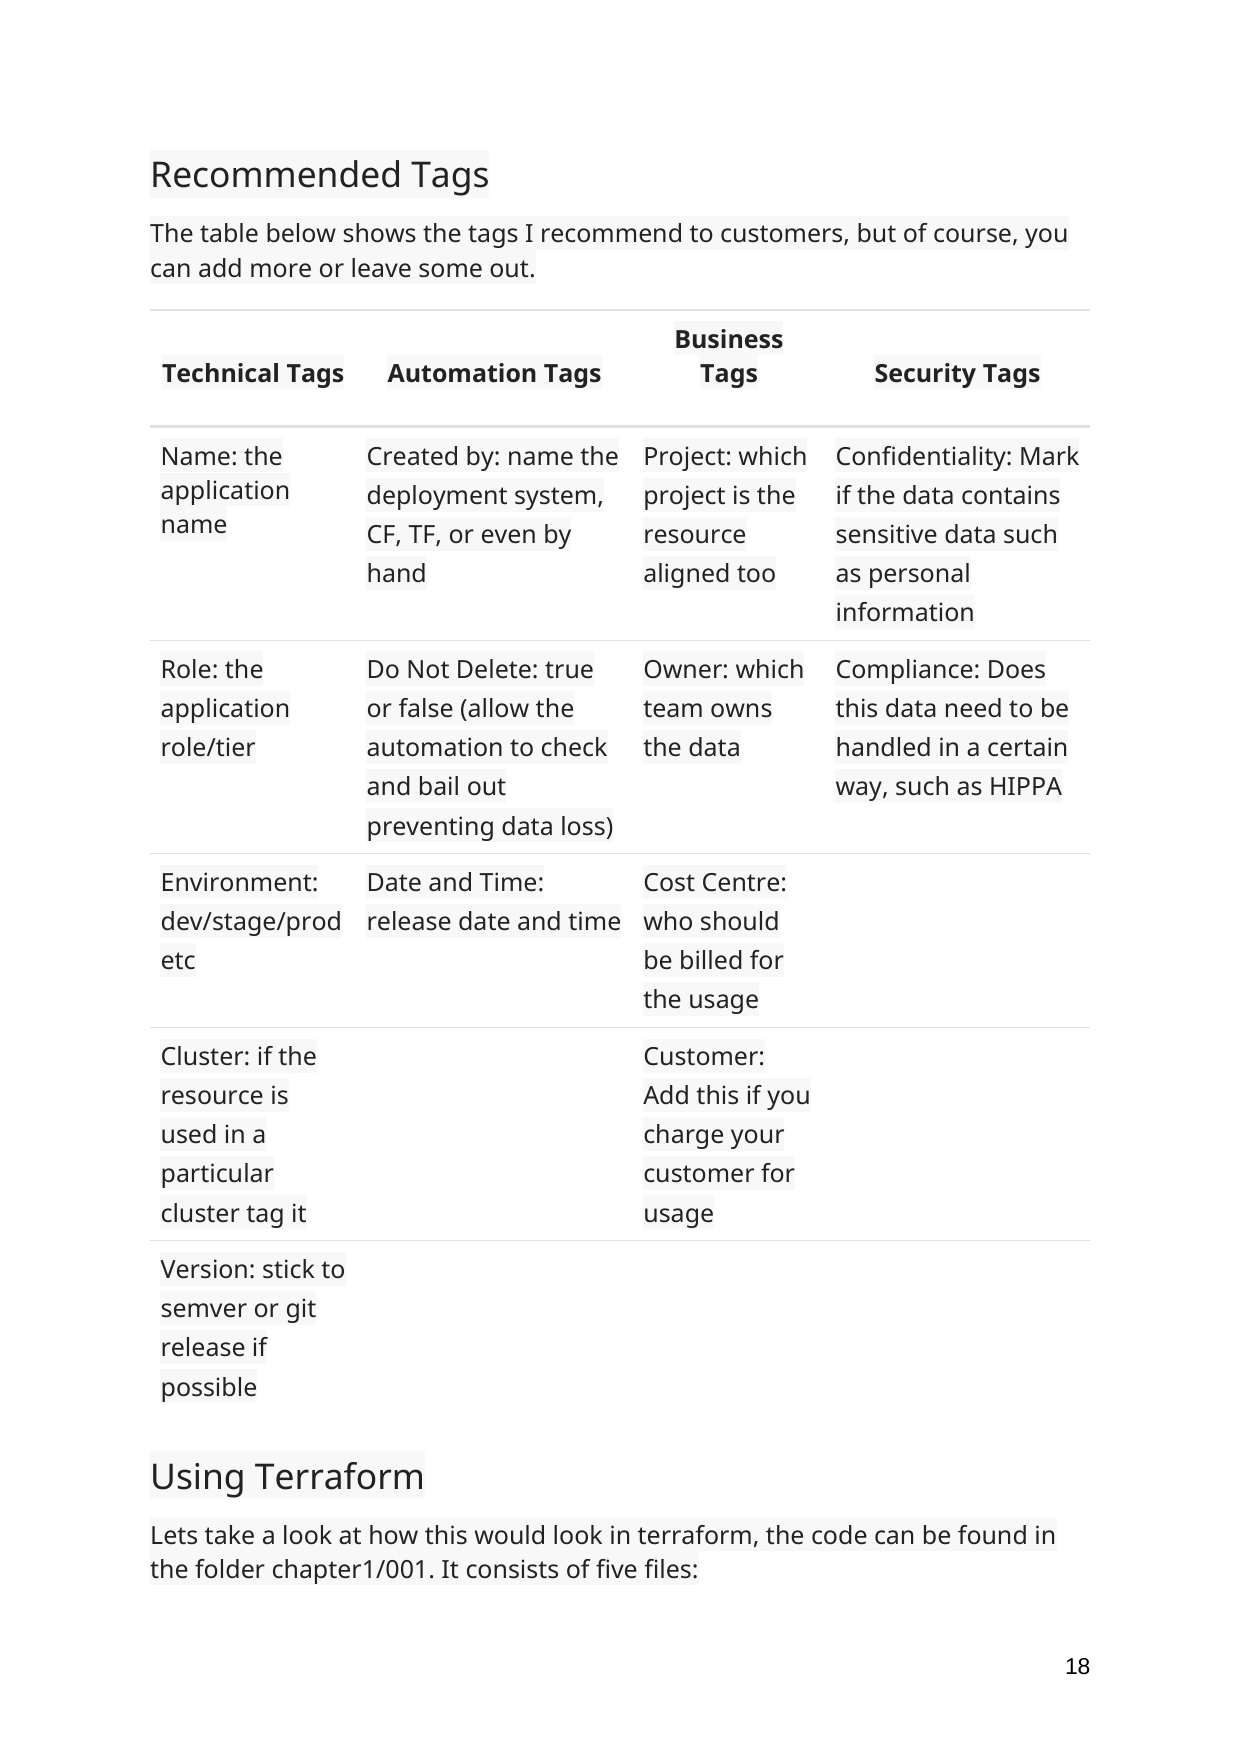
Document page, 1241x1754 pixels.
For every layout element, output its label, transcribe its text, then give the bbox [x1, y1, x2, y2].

table_cell Created by: name the deployment system, CF, TF, or even by hand [356, 428, 633, 639]
table_header Technical Tags [150, 311, 356, 425]
table_cell Role: the application role/tier [150, 641, 356, 853]
table_cell [825, 1241, 1090, 1414]
table_cell Do Not Delete: true or false (allow the automation to check and bail out preventing data loss) [356, 641, 633, 853]
table_header Security Tags [825, 311, 1090, 425]
subtitle Using Terraform [150, 1451, 1090, 1499]
table_cell Compliance: Does this data need to be handled in a certain way, such as HIPPA [825, 641, 1090, 853]
table_cell Version: stick to semver or git release if possible [150, 1241, 356, 1414]
table_cell Date and Time: release date and time [356, 854, 633, 1027]
table_cell Owner: which team owns the data [633, 641, 825, 853]
text The table below shows the tags I recommend to customers, but of course, you can add more or leave some out. [150, 216, 1090, 284]
table_cell [356, 1241, 633, 1414]
table_cell Cost Centre: who should be billed for the usage [633, 854, 825, 1027]
table_cell Name: the application name [150, 428, 356, 639]
table_cell [633, 1241, 825, 1414]
table_cell Environment: dev/stage/prod etc [150, 854, 356, 1027]
subtitle Recommended Tags [150, 150, 1090, 198]
table_cell [825, 1028, 1090, 1240]
table_header Automation Tags [356, 311, 633, 425]
text Lets take a look at how this would look in terraform, the code can be found in the folder chapter1/001. It consists of five files: [150, 1517, 1090, 1585]
table_cell [825, 854, 1090, 1027]
table_cell Cluster: if the resource is used in a particular cluster tag it [150, 1028, 356, 1240]
table_header Business Tags [633, 311, 825, 425]
table_cell Confidentiality: Mark if the data contains sensitive data such as personal information [825, 428, 1090, 639]
table_cell [356, 1028, 633, 1240]
table_cell Project: which project is the resource aligned too [633, 428, 825, 639]
table_cell Customer: Add this if you charge your customer for usage [633, 1028, 825, 1240]
